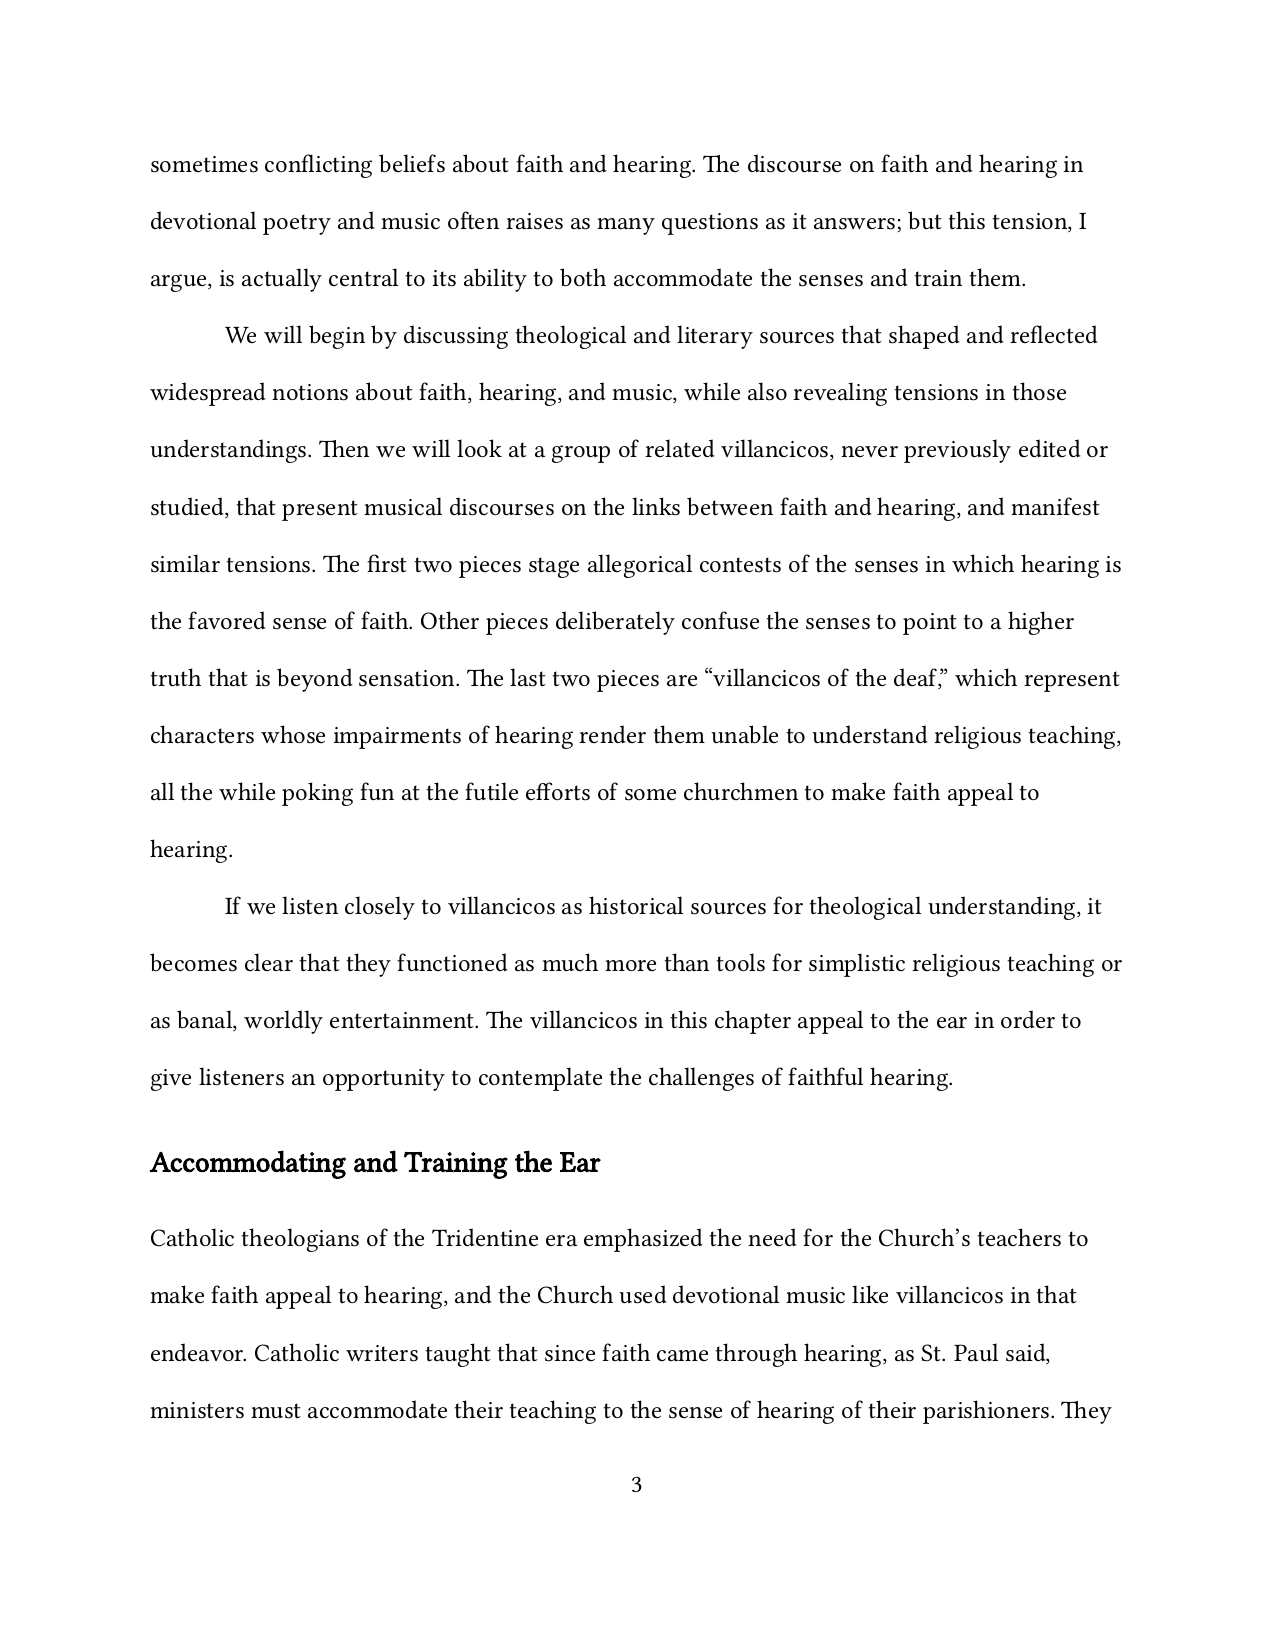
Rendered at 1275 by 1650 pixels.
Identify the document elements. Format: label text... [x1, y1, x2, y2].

text sometimes conflicting beliefs about faith and hearing. The discourse on faith and hearing in devotional poetry and music often raises as many questions as it answers; but this tension, I argue, is actually central to its ability to both accommodate the senses and train them. [150, 150, 1125, 293]
text Catholic theologians of the Tridentine era emphasized the need for the Church’s teachers to make faith appeal to hearing, and the Church used devotional music like villancicos in that endeavor. Catholic writers taught that since faith came through hearing, as St. Paul said, ministers must accommodate their teaching to the sense of hearing of their parishioners. They [150, 1224, 1125, 1424]
text If we listen closely to villancicos as historical sources for theological understanding, it becomes clear that they functioned as much more than tools for simplistic religious teaching or as banal, worldly entertainment. The villancicos in this chapter appeal to the ear in order to give listeners an opportunity to contemplate the challenges of faithful hearing. [150, 892, 1125, 1092]
text We will begin by discussing theological and literary sources that shaped and reflected widespread notions about faith, hearing, and music, while also revealing tensions in those understandings. Then we will look at a group of related villancicos, never previously edited or studied, that present musical discourses on the links between faith and hearing, and manifest similar tensions. The first two pieces stage allegorical contests of the senses in which hearing is the favored sense of faith. Other pieces deliberately confuse the senses to point to a higher truth that is beyond sensation. The last two pieces are “villancicos of the deaf,” which represent characters whose impairments of hearing render them unable to understand religious teaching, all the while poking fun at the futile efforts of some churchmen to make faith appeal to hearing. [150, 321, 1125, 863]
subtitle Accommodating and Training the Ear [150, 1145, 1125, 1179]
